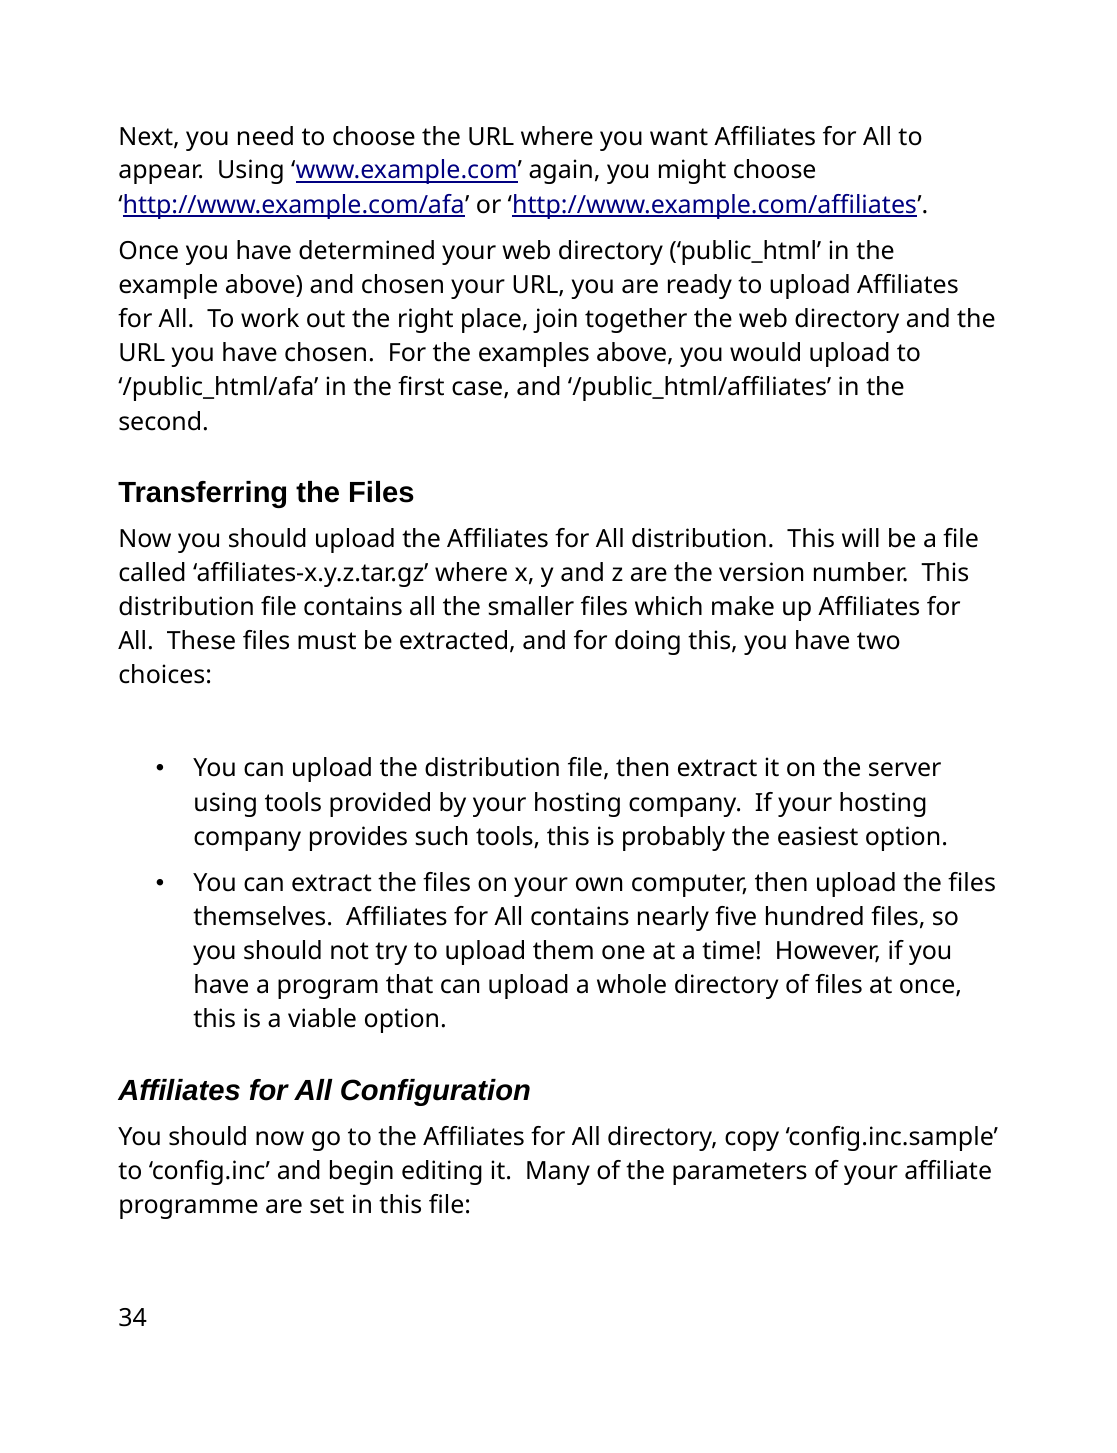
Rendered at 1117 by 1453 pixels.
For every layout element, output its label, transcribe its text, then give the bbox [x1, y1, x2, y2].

text You should now go to the Affiliates for All directory, copy ‘config.inc.sample’ to ‘config.inc’ and begin editing it. Many of the parameters of your affiliate programme are set in this file: [118, 1119, 999, 1221]
text Now you should upload the Affiliates for All distribution. This will be a file called ‘affiliates-x.y.z.tar.gz’ where x, y and z are the version number. This distribution file contains all the smaller files which make up Affiliates for All. These files must be extracted, and for doing this, you have two choices: [118, 521, 999, 691]
subtitle Transferring the Files [118, 475, 999, 508]
subtitle Affiliates for All Configuration [118, 1073, 999, 1106]
list You can extract the files on your own computer, then upload the files themselves. Affiliates for All contains nearly five hundred files, so you should not try to upload them one at a time! However, if you have a program that can upload a whole directory of files at once, this is a viable option. [156, 865, 999, 1035]
text Next, you need to choose the URL where you want Affiliates for All to appear. Using ‘www.example.com’ again, you might choose ‘http://www.example.com/afa’ or ‘http://www.example.com/affiliates’. [118, 118, 999, 220]
list You can upload the distribution file, then extract it on the server using tools provided by your hosting company. If your hosting company provides such tools, this is probably the easiest option. [156, 750, 999, 852]
text Once you have determined your web directory (‘public_html’ in the example above) and chosen your URL, you are ready to upload Affiliates for All. To work out the right place, join together the web directory and the URL you have chosen. For the examples above, you would upload to ‘/public_html/afa’ in the first case, and ‘/public_html/affiliates’ in the second. [118, 233, 999, 437]
